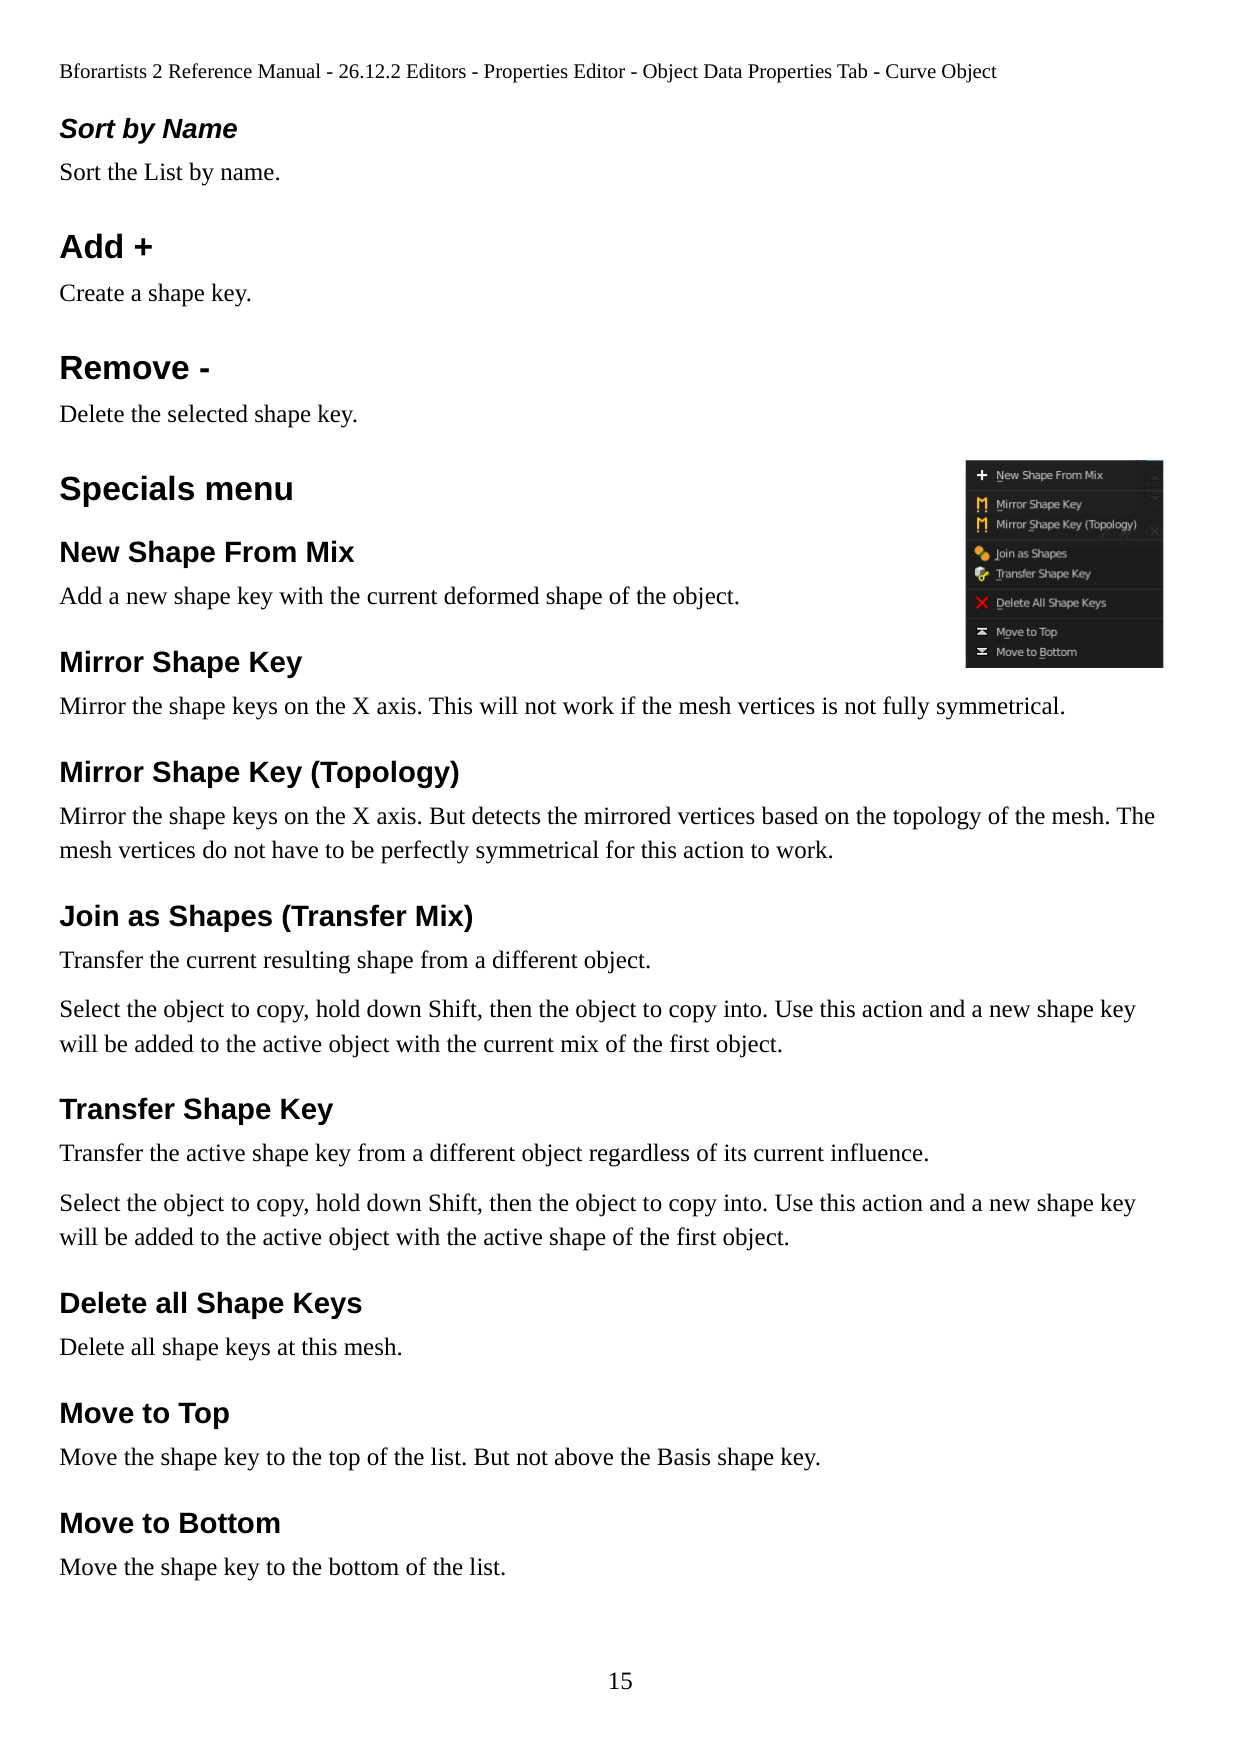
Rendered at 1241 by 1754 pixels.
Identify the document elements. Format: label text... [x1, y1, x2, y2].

text Add a new shape key with the current deformed shape of the object. [59, 581, 965, 610]
text Mirror the shape keys on the X axis. But detects the mirrored vertices based on the topology of the mesh. The mesh vertices do not have to be perfectly symmetrical for this action to work. [59, 801, 1181, 864]
text Move the shape key to the top of the list. But not above the Basis shape key. [59, 1442, 1181, 1471]
picture [965, 460, 1164, 668]
subtitle Sort by Name [59, 113, 1181, 144]
subtitle Remove - [59, 348, 1181, 387]
text Create a shape key. [59, 278, 1181, 307]
text Transfer the active shape key from a different object regardless of its current influence. [59, 1138, 1181, 1167]
subtitle Join as Shapes (Transfer Mix) [59, 899, 1181, 933]
subtitle Specials menu [59, 469, 965, 508]
text Delete the selected shape key. [59, 399, 1181, 428]
text Select the object to copy, hold down Shift, then the object to copy into. Use this action and a new shape key will be added to the active object with the current mix of the first object. [59, 994, 1181, 1057]
text Select the object to copy, hold down Shift, then the object to copy into. Use this action and a new shape key will be added to the active object with the active shape of the first object. [59, 1188, 1181, 1251]
subtitle New Shape From Mix [59, 535, 965, 568]
subtitle Move to Top [59, 1396, 1181, 1429]
subtitle Add + [59, 227, 1181, 266]
subtitle Move to Bottom [59, 1506, 1181, 1539]
subtitle Mirror Shape Key (Topology) [59, 754, 1181, 788]
subtitle [1164, 469, 1181, 508]
subtitle Mirror Shape Key [59, 644, 1181, 678]
text Sort the List by name. [59, 157, 1181, 186]
subtitle Transfer Shape Key [59, 1092, 1181, 1126]
text Move the shape key to the bottom of the list. [59, 1552, 1181, 1581]
text Delete all shape keys at this mesh. [59, 1332, 1181, 1361]
text Transfer the current resulting shape from a different object. [59, 945, 1181, 974]
subtitle Delete all Shape Keys [59, 1286, 1181, 1319]
text Mirror the shape keys on the X axis. This will not work if the mesh vertices is not fully symmetrical. [59, 691, 1181, 719]
subtitle [1164, 535, 1181, 568]
